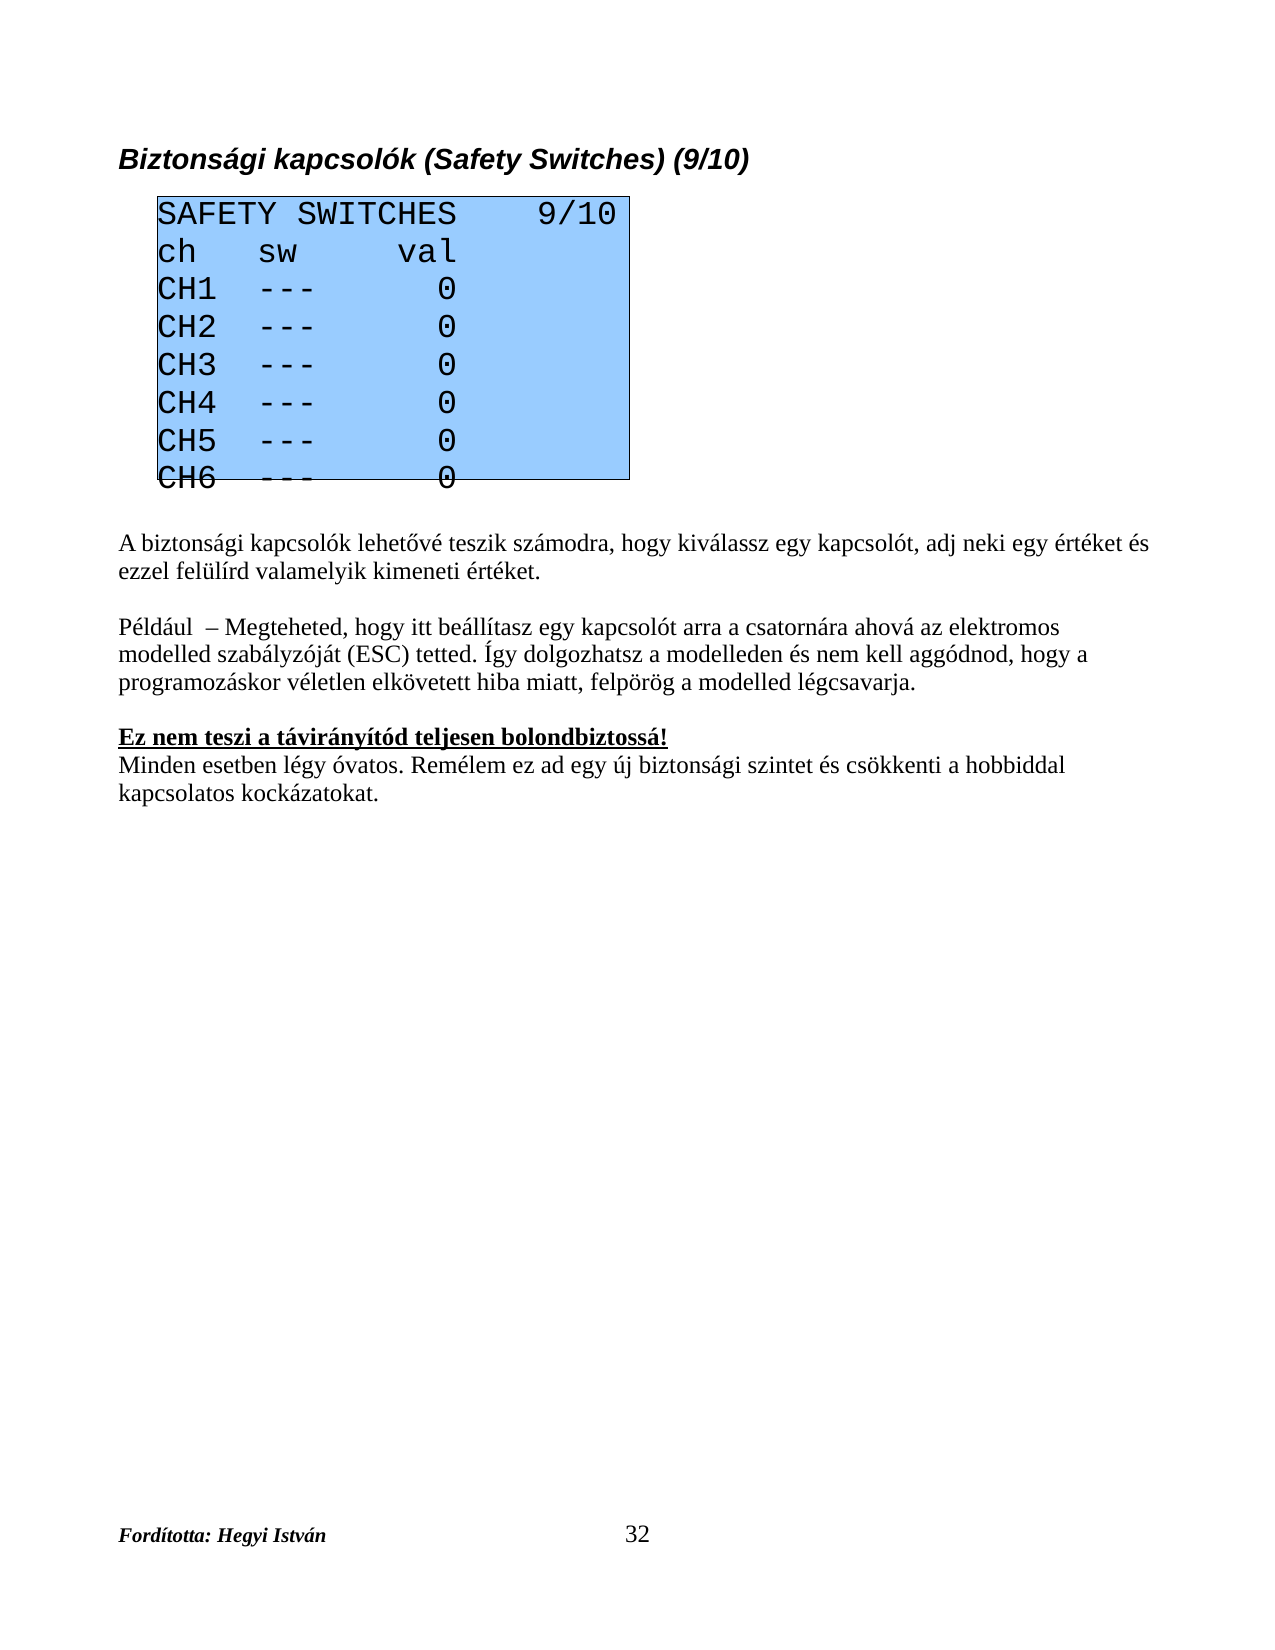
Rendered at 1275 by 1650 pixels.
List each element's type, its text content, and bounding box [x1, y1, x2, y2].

subtitle Biztonsági kapcsolók (Safety Switches) (9/10) [118, 143, 1157, 176]
text Ez nem teszi a távirányítód teljesen bolondbiztossá! [118, 723, 1157, 751]
text A biztonsági kapcsolók lehetővé teszik számodra, hogy kiválassz egy kapcsolót, adj neki egy értéket és ezzel felülírd valamelyik kimeneti értéket. [118, 529, 1157, 585]
text Minden esetben légy óvatos. Remélem ez ad egy új biztonsági szintet és csökkenti a hobbiddal kapcsolatos kockázatokat. [118, 751, 1157, 807]
text Például – Megteheted, hogy itt beállítasz egy kapcsolót arra a csatornára ahová az elektromos modelled szabályzóját (ESC) tetted. Így dolgozhatsz a modelleden és nem kell aggódnod, hogy a programozáskor véletlen elkövetett hiba miatt, felpörög a modelled légcsavarja. [118, 613, 1157, 696]
